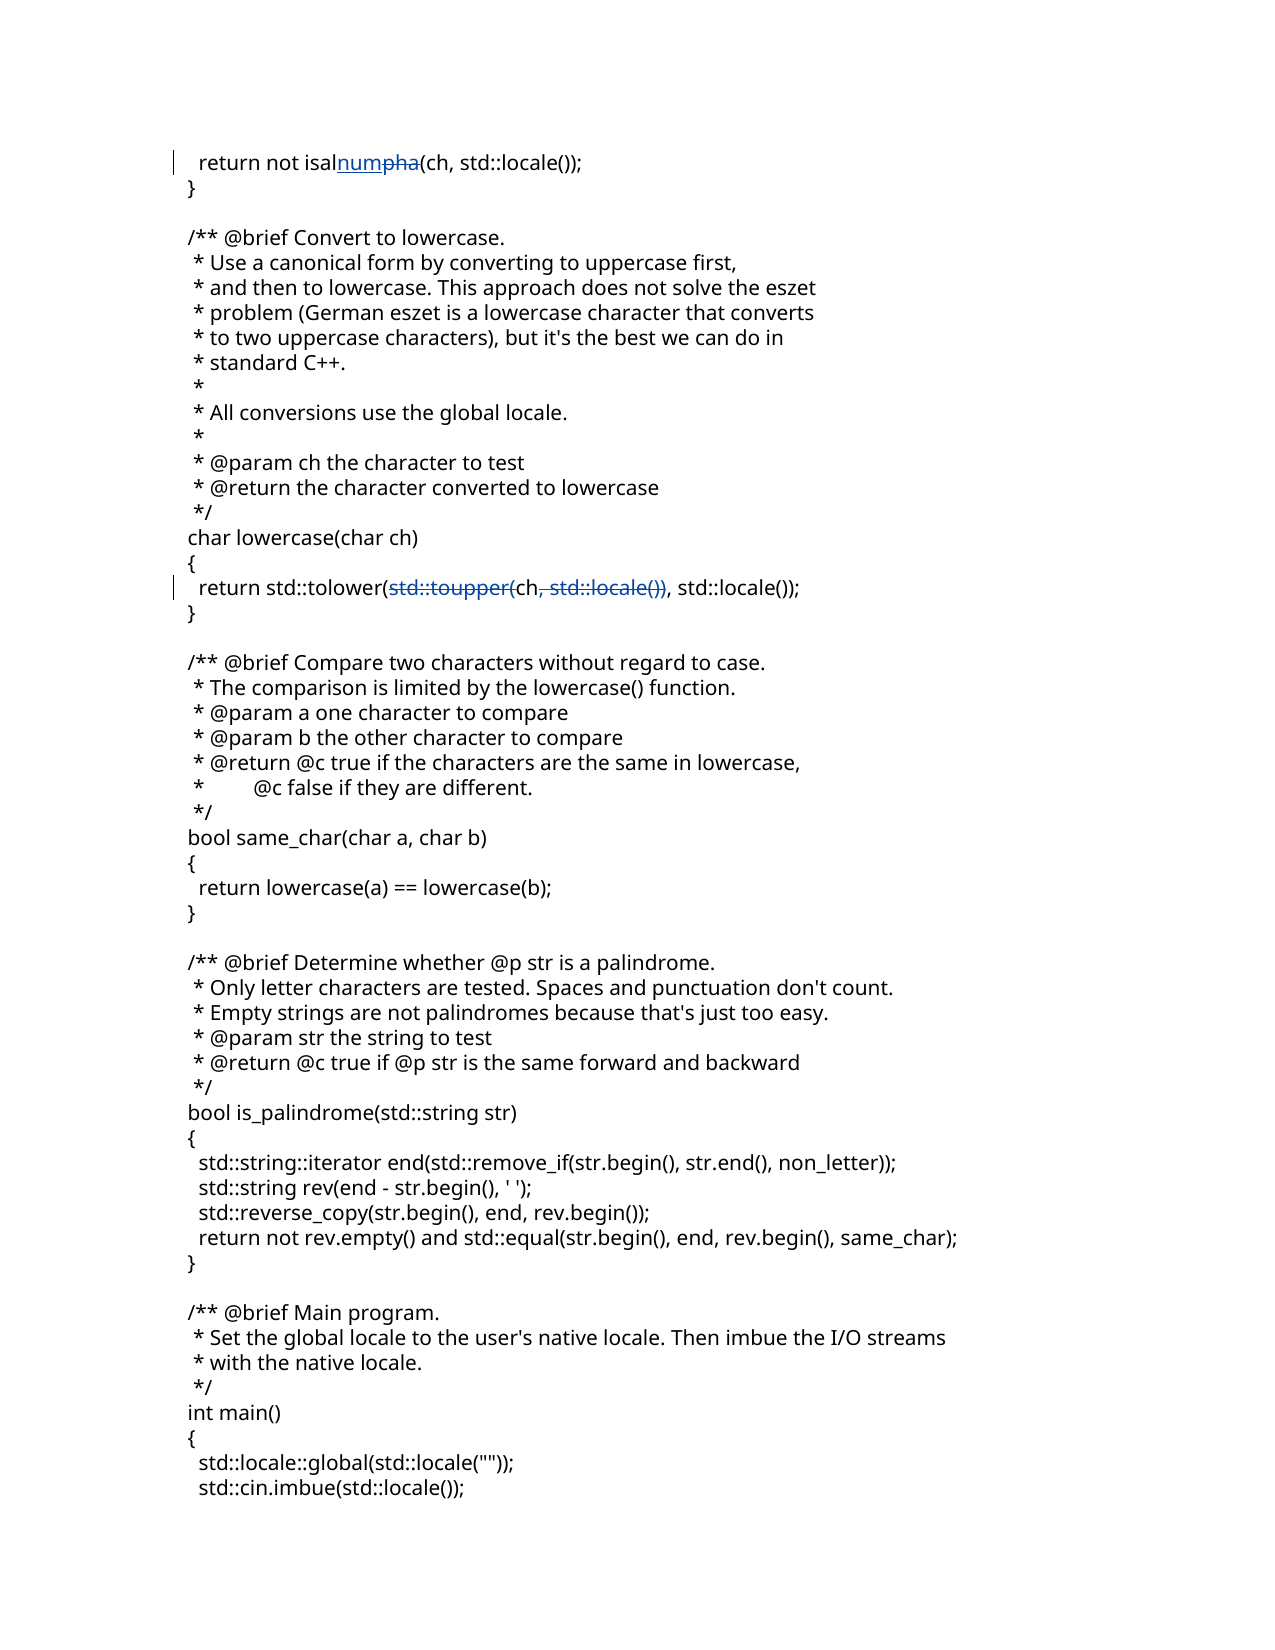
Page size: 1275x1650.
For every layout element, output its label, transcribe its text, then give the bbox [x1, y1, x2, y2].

text return not isalnum(ch, std::locale()); [187, 150, 1072, 175]
text * problem (German eszet is a lowercase character that converts [187, 300, 1072, 325]
text * Only letter characters are tested. Spaces and punctuation don't count. [187, 975, 1072, 1000]
text * @param b the other character to compare [187, 725, 1072, 750]
text * Empty strings are not palindromes because that's just too easy. [187, 1000, 1072, 1025]
text { [187, 1425, 1072, 1450]
text * @param str the string to test [187, 1025, 1072, 1050]
text /** @brief Main program. [187, 1300, 1072, 1325]
text /** @brief Compare two characters without regard to case. [187, 650, 1072, 675]
text * @return @c true if @p str is the same forward and backward [187, 1050, 1072, 1075]
text std::string rev(end - str.begin(), ' '); [187, 1175, 1072, 1200]
text * to two uppercase characters), but it's the best we can do in [187, 325, 1072, 350]
text * @return the character converted to lowercase [187, 475, 1072, 500]
text /** @brief Convert to lowercase. [187, 225, 1072, 250]
text std::locale::global(std::locale("")); [187, 1450, 1072, 1475]
text * @param ch the character to test [187, 450, 1072, 475]
text return lowercase(a) == lowercase(b); [187, 875, 1072, 900]
text * with the native locale. [187, 1350, 1072, 1375]
text } [187, 175, 1072, 200]
text } [187, 600, 1072, 625]
text std::string::iterator end(std::remove_if(str.begin(), str.end(), non_letter)); [187, 1150, 1072, 1175]
text int main() [187, 1400, 1072, 1425]
text char lowercase(char ch) [187, 525, 1072, 550]
text * All conversions use the global locale. [187, 400, 1072, 425]
text */ [187, 1375, 1072, 1400]
text } [187, 1250, 1072, 1275]
text * @return @c true if the characters are the same in lowercase, [187, 750, 1072, 775]
text } [187, 900, 1072, 925]
text * Set the global locale to the user's native locale. Then imbue the I/O streams [187, 1325, 1072, 1350]
text * The comparison is limited by the lowercase() function. [187, 675, 1072, 700]
text std::reverse_copy(str.begin(), end, rev.begin()); [187, 1200, 1072, 1225]
text /** @brief Determine whether @p str is a palindrome. [187, 950, 1072, 975]
text * Use a canonical form by converting to uppercase first, [187, 250, 1072, 275]
text * @c false if they are different. [187, 775, 1072, 800]
text std::cin.imbue(std::locale()); [187, 1475, 1072, 1500]
text */ [187, 500, 1072, 525]
text * @param a one character to compare [187, 700, 1072, 725]
text bool is_palindrome(std::string str) [187, 1100, 1072, 1125]
text { [187, 550, 1072, 575]
text { [187, 1125, 1072, 1150]
text */ [187, 1075, 1072, 1100]
text return std::tolower(ch, std::locale()); [187, 575, 1072, 600]
text return not rev.empty() and std::equal(str.begin(), end, rev.begin(), same_char); [187, 1225, 1072, 1250]
text * standard C++. [187, 350, 1072, 375]
text * [187, 375, 1072, 400]
text * [187, 425, 1072, 450]
text */ [187, 800, 1072, 825]
text { [187, 850, 1072, 875]
text * and then to lowercase. This approach does not solve the eszet [187, 275, 1072, 300]
text bool same_char(char a, char b) [187, 825, 1072, 850]
